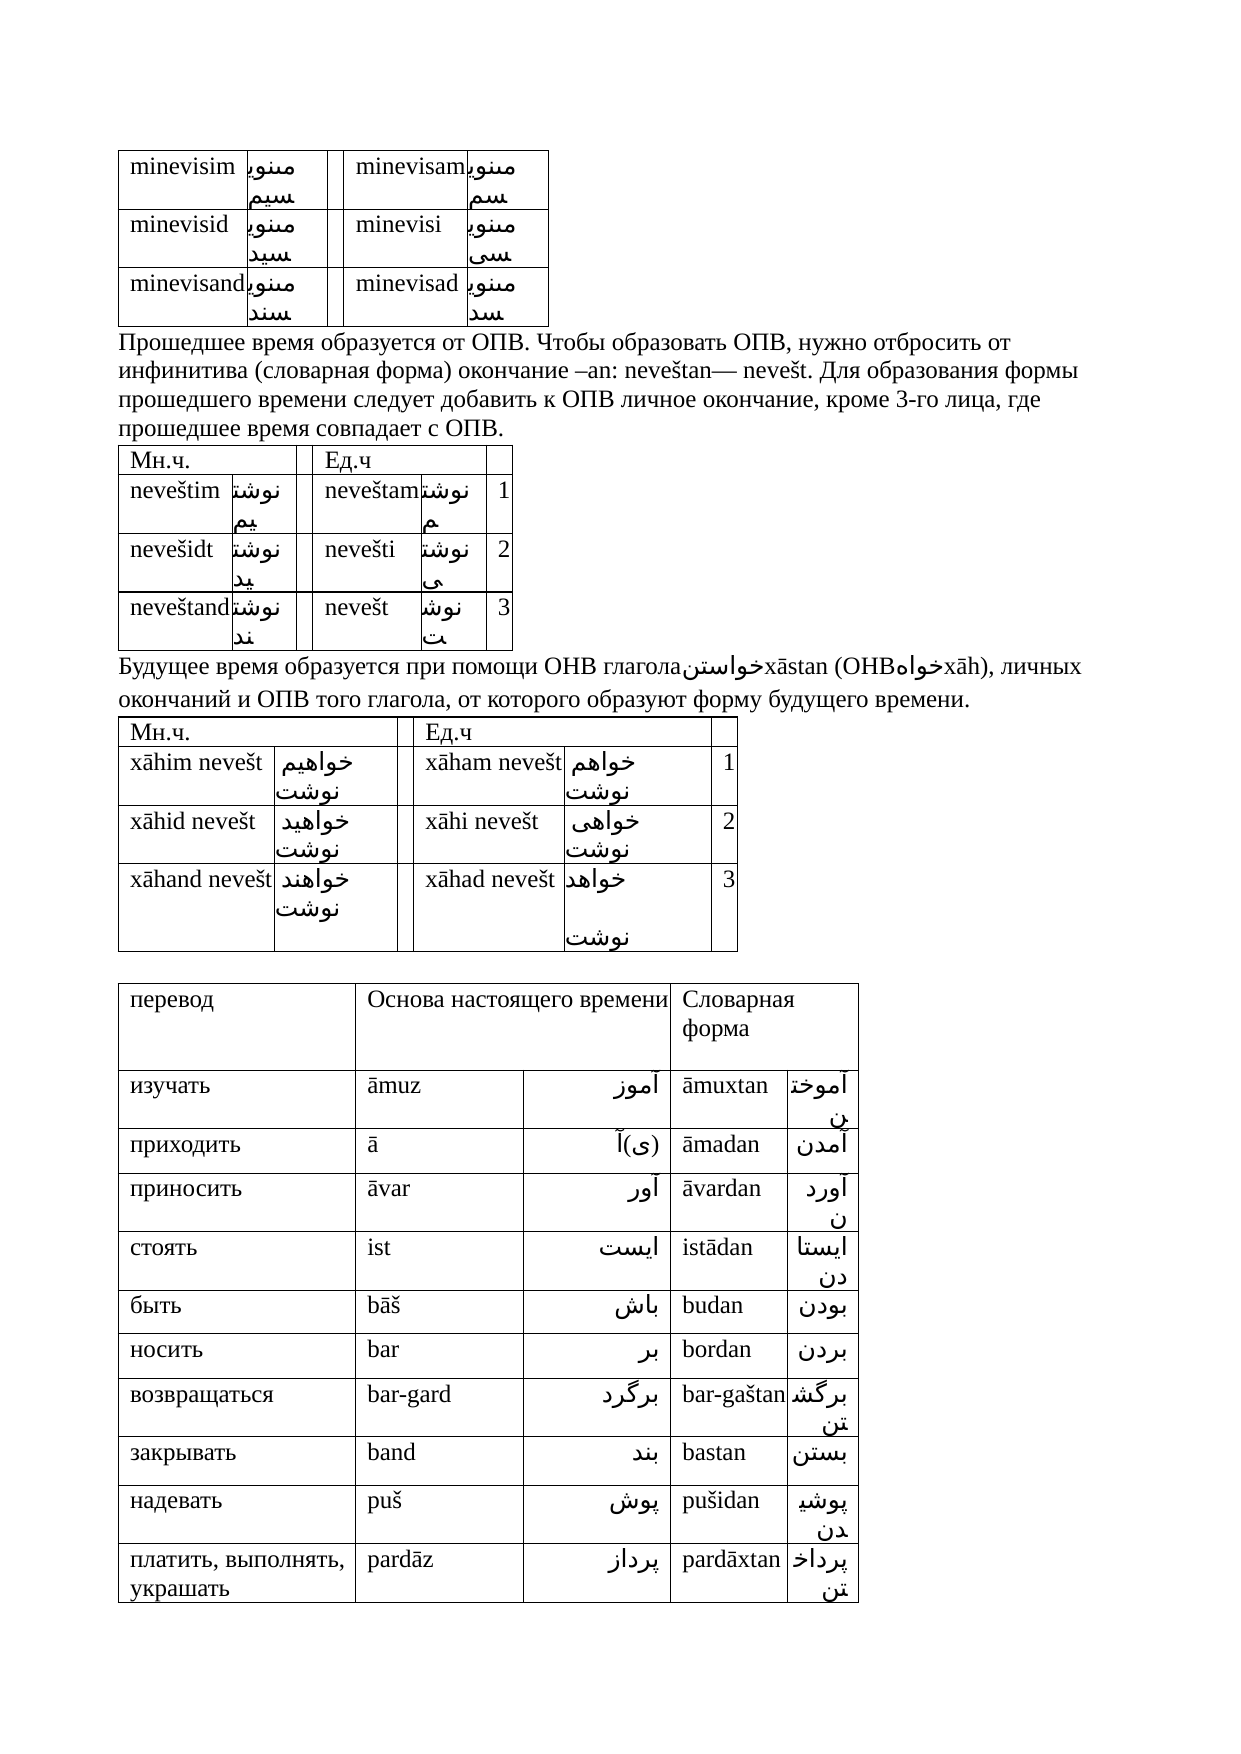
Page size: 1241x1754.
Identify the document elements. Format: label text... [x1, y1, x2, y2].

table_header Словарная форма [671, 984, 858, 1069]
table_cell neveštand [119, 593, 232, 650]
table_cell 2 [487, 534, 512, 591]
table_cell bastan [671, 1437, 787, 1484]
table_cell مىنويسد [468, 268, 548, 326]
table_cell nevešidt [119, 534, 232, 591]
table_cell изучать [119, 1071, 355, 1128]
table_cell نوشت [422, 593, 486, 650]
table_cell خواھند نوشت [275, 864, 397, 951]
table_cell برگرد [524, 1379, 670, 1436]
table_cell носить [119, 1334, 355, 1378]
table_cell 1 [487, 475, 512, 533]
table_cell نوشتند [233, 593, 296, 650]
table_cell پرداختن [788, 1544, 858, 1602]
table_cell xāhad nevešt [414, 864, 564, 951]
table_cell بر [524, 1334, 670, 1378]
table_header [297, 446, 312, 474]
table_cell بردن [788, 1334, 858, 1378]
table_cell مىنويسند [248, 268, 327, 326]
table_cell [398, 806, 413, 863]
table_cell закрывать [119, 1437, 355, 1484]
table_header مىنويسم [468, 151, 548, 208]
table_cell 2 [712, 806, 737, 863]
table_cell ā [356, 1129, 523, 1172]
table_cell بستن [788, 1437, 858, 1484]
table_cell خواھی نوشت [565, 806, 711, 863]
table_cell [297, 534, 312, 591]
text Прошедшее время образуется от ОПВ. Чтобы образовать ОПВ, нужно отбросить от инфинитива (словарная форма) окончание –an: neveštan— nevešt. Для образования формы прошедшего времени следует добавить к ОПВ личное окончание, кроме 3-го лица, где прошедшее время совпадает с ОПВ. [118, 327, 1122, 442]
text Будущее время образуется при помощи ОНВ глаголаخواستنxāstan (ОНВخواهxāh), личных окончаний и ОПВ того глагола, от которого образуют форму будущего времени. [118, 651, 1122, 713]
table_cell پوشيدن [788, 1486, 858, 1543]
table_cell pardāz [356, 1544, 523, 1602]
table_header [328, 151, 343, 208]
table_cell [398, 747, 413, 805]
table_cell [398, 864, 413, 951]
table_cell نوشتيم [233, 475, 296, 533]
table_cell پوش [524, 1486, 670, 1543]
table_cell مىنويسيد [248, 210, 327, 267]
table_header Мн.ч. [119, 718, 397, 746]
table_cell خواھيد نوشت [275, 806, 397, 863]
table_header перевод [119, 984, 355, 1069]
table_cell ist [356, 1232, 523, 1289]
table_cell стоять [119, 1232, 355, 1289]
table_cell ايستادن [788, 1232, 858, 1289]
table_cell puš [356, 1486, 523, 1543]
table_cell 3 [712, 864, 737, 951]
table_header [487, 446, 512, 474]
table_cell بودن [788, 1291, 858, 1333]
table_cell budan [671, 1291, 787, 1333]
table_cell [328, 268, 343, 326]
table_cell xāhid nevešt [119, 806, 274, 863]
table_cell باش [524, 1291, 670, 1333]
table_cell nevešti [313, 534, 421, 591]
table_cell neveštam [313, 475, 421, 533]
table_cell pardāxtan [671, 1544, 787, 1602]
table_cell bar [356, 1334, 523, 1378]
table_cell برگشتن [788, 1379, 858, 1436]
table_cell آموز [524, 1071, 670, 1128]
table_header minevisam [344, 151, 467, 208]
table_header [712, 718, 737, 746]
table_cell خواھم نوشت [565, 747, 711, 805]
table_header minevisim [119, 151, 247, 208]
table_cell [297, 593, 312, 650]
table_cell خواھد نوشت [565, 864, 711, 951]
table_cell xāhand nevešt [119, 864, 274, 951]
table_cell نوشتی [422, 534, 486, 591]
table_cell [328, 210, 343, 267]
table_header Мн.ч. [119, 446, 296, 474]
table_header Ед.ч [414, 718, 711, 746]
table_cell pušidan [671, 1486, 787, 1543]
table_cell آمدن [788, 1129, 858, 1172]
table_cell āvardan [671, 1174, 787, 1231]
table_cell xāhim nevešt [119, 747, 274, 805]
table_cell āmuz [356, 1071, 523, 1128]
table_cell پرداز [524, 1544, 670, 1602]
table_cell приходить [119, 1129, 355, 1172]
table_cell āvar [356, 1174, 523, 1231]
table_cell minevisand [119, 268, 247, 326]
table_cell āmuxtan [671, 1071, 787, 1128]
table_cell نوشتم [422, 475, 486, 533]
table_header Ед.ч [313, 446, 486, 474]
table_header مىنويسيم [248, 151, 327, 208]
table_cell band [356, 1437, 523, 1484]
table_header [398, 718, 413, 746]
table_cell платить, выполнять, украшать [119, 1544, 355, 1602]
table_cell (ی)آ [524, 1129, 670, 1172]
table_cell 3 [487, 593, 512, 650]
table_cell آوردن [788, 1174, 858, 1231]
table_cell مىنويسی [468, 210, 548, 267]
table_cell minevisad [344, 268, 467, 326]
table_cell neveštim [119, 475, 232, 533]
table_cell [297, 475, 312, 533]
table_cell āmadan [671, 1129, 787, 1172]
table_cell bordan [671, 1334, 787, 1378]
table_cell خواھيم نوشت [275, 747, 397, 805]
table_cell minevisi [344, 210, 467, 267]
table_cell xāhi nevešt [414, 806, 564, 863]
table_cell istādan [671, 1232, 787, 1289]
table_cell minevisid [119, 210, 247, 267]
table_cell возвращаться [119, 1379, 355, 1436]
table_cell bar-gaštan [671, 1379, 787, 1436]
table_header Основа настоящего времени [356, 984, 670, 1069]
table_cell نوشتيد [233, 534, 296, 591]
table_cell надевать [119, 1486, 355, 1543]
table_cell آور [524, 1174, 670, 1231]
table_cell ايست [524, 1232, 670, 1289]
table_cell 1 [712, 747, 737, 805]
table_cell آموختن [788, 1071, 858, 1128]
table_cell приносить [119, 1174, 355, 1231]
table_cell bāš [356, 1291, 523, 1333]
table_cell nevešt [313, 593, 421, 650]
table_cell bar-gard [356, 1379, 523, 1436]
table_cell быть [119, 1291, 355, 1333]
table_cell xāham nevešt [414, 747, 564, 805]
table_cell بند [524, 1437, 670, 1484]
